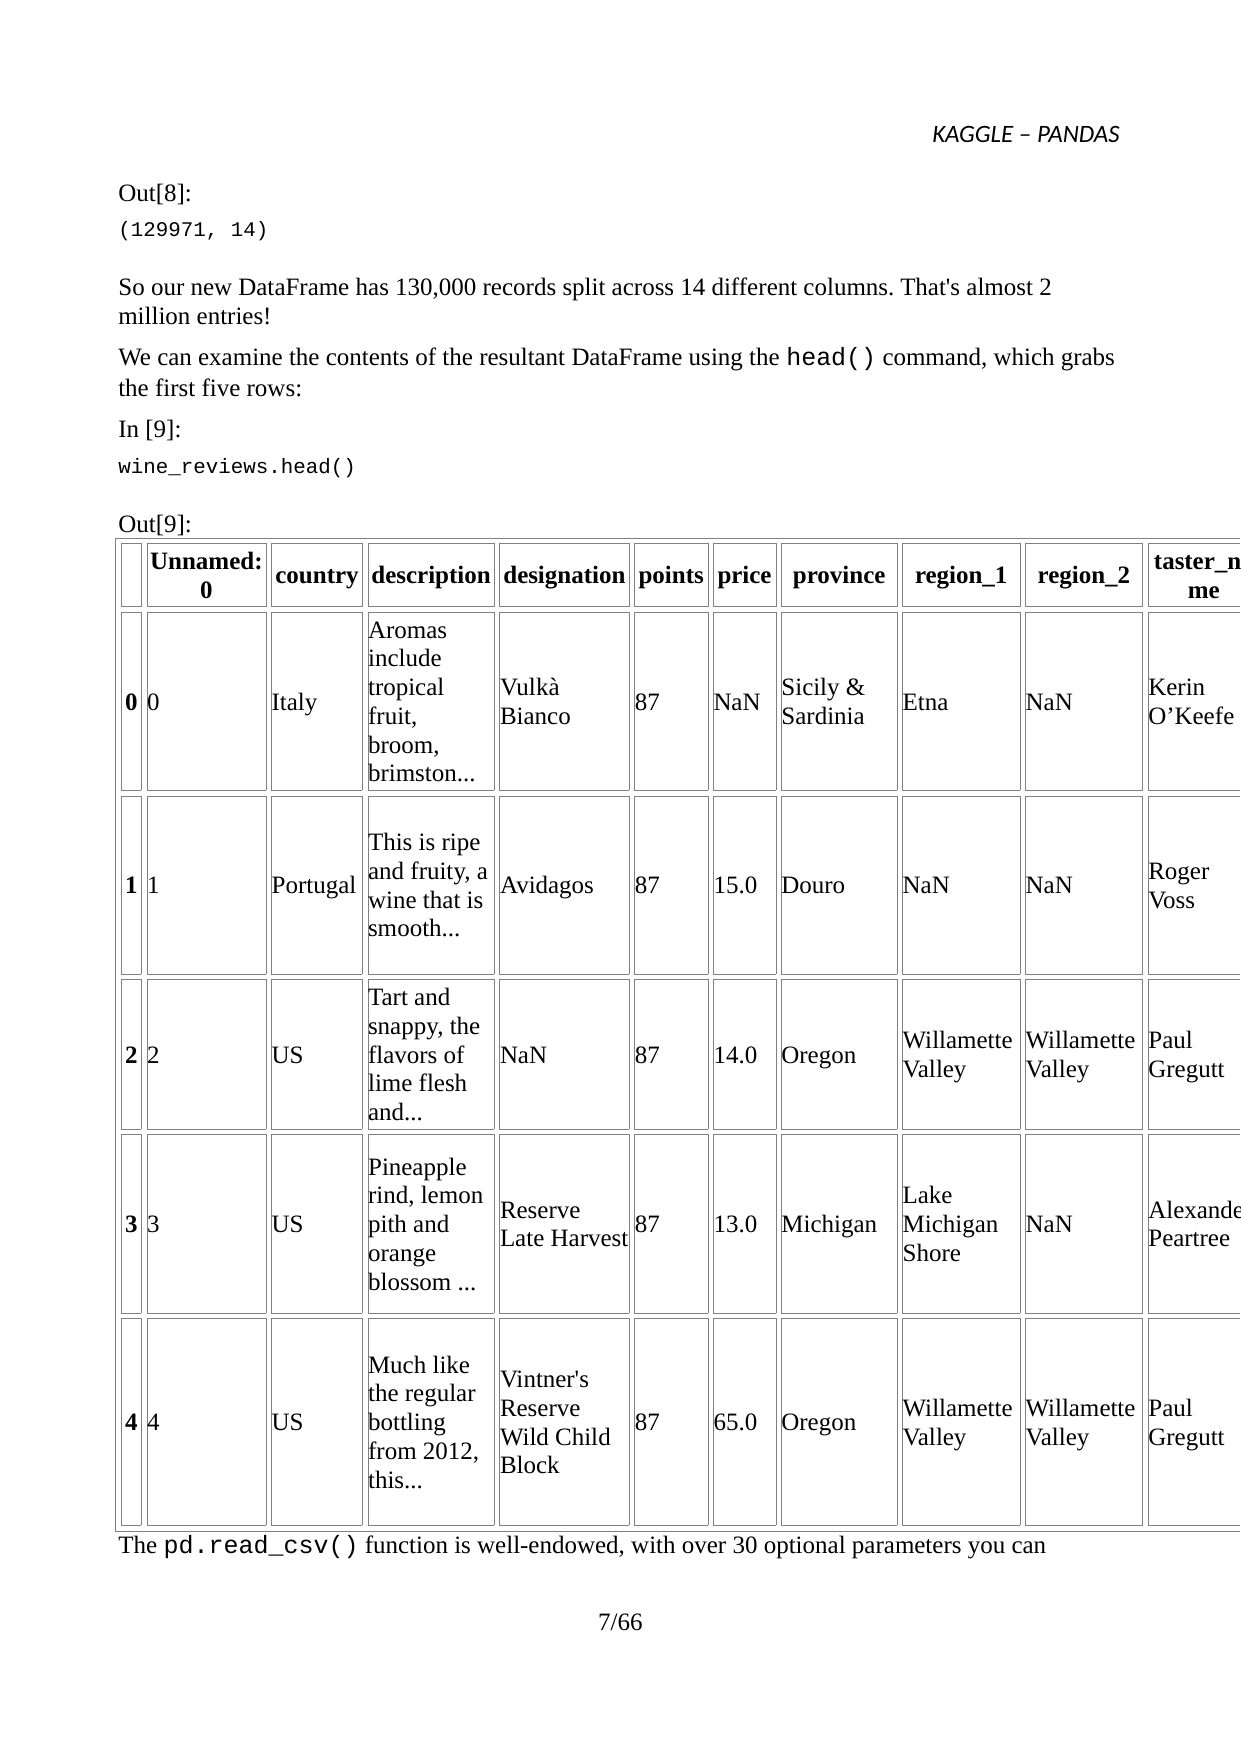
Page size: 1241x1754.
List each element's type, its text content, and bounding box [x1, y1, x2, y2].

text Out[9]: [118, 509, 1122, 538]
table_cell Avidagos [497, 790, 632, 974]
table_cell 0 [118, 606, 144, 790]
table_cell Alexander Peartree [1145, 1129, 1240, 1313]
table_header description [365, 539, 497, 606]
table_cell 0 [144, 606, 268, 790]
table_cell 4 [118, 1313, 144, 1525]
text The pd.read_csv() function is well-endowed, with over 30 optional parameters you can [118, 1532, 1122, 1561]
table_cell Douro [778, 790, 899, 974]
table_header country [269, 539, 365, 606]
table_cell US [269, 1313, 365, 1525]
table_cell Reserve Late Harvest [497, 1129, 632, 1313]
table_cell 1 [144, 790, 268, 974]
table_cell 65.0 [710, 1313, 778, 1525]
table_cell Paul Gregutt [1145, 974, 1240, 1129]
table_cell Oregon [778, 1313, 899, 1525]
table_cell Portugal [269, 790, 365, 974]
table_cell Willamette Valley [1023, 974, 1145, 1129]
table_header region_2 [1023, 539, 1145, 606]
text We can examine the contents of the resultant DataFrame using the head() command, which grabs the first five rows: [118, 342, 1122, 402]
table_cell 87 [632, 974, 710, 1129]
text In [9]: [118, 414, 1122, 443]
table_cell 87 [632, 606, 710, 790]
table_cell 2 [144, 974, 268, 1129]
table_header [122, 544, 141, 606]
table_cell Sicily & Sardinia [778, 606, 899, 790]
table_header [118, 539, 144, 606]
table_cell Kerin O’Keefe [1145, 606, 1240, 790]
table_cell NaN [1023, 790, 1145, 974]
text Out[8]: [118, 178, 1122, 207]
table_cell Michigan [778, 1129, 899, 1313]
table_header designation [497, 539, 632, 606]
table_cell Oregon [778, 974, 899, 1129]
table_header region_1 [900, 539, 1022, 606]
table_cell Willamette Valley [900, 974, 1022, 1129]
table_cell Paul Gregutt [1145, 1313, 1240, 1525]
table_cell 1 [118, 790, 144, 974]
table_cell 3 [144, 1129, 268, 1313]
table_cell NaN [710, 606, 778, 790]
table_cell NaN [1023, 606, 1145, 790]
table_header Unnamed: 0 [144, 539, 268, 606]
table_cell Pineapple rind, lemon pith and orange blossom ... [365, 1129, 497, 1313]
table_cell Much like the regular bottling from 2012, this... [365, 1313, 497, 1525]
table_header taster_name [1149, 544, 1240, 606]
table_header price [710, 539, 778, 606]
table_cell 3 [118, 1129, 144, 1313]
table_cell Alexander Peartree [1149, 1135, 1240, 1313]
table_cell NaN [1023, 1129, 1145, 1313]
table_header points [632, 539, 710, 606]
table_cell NaN [497, 974, 632, 1129]
table_cell Vulkà Bianco [497, 606, 632, 790]
table_cell Lake Michigan Shore [900, 1129, 1022, 1313]
table_cell Roger Voss [1145, 790, 1240, 974]
table_cell This is ripe and fruity, a wine that is smooth... [365, 790, 497, 974]
table_cell US [269, 1129, 365, 1313]
table_cell Aromas include tropical fruit, broom, brimston... [365, 606, 497, 790]
table_cell NaN [900, 790, 1022, 974]
table_cell Vintner's Reserve Wild Child Block [497, 1313, 632, 1525]
table_cell 4 [144, 1313, 268, 1525]
text So our new DataFrame has 130,000 records split across 14 different columns. That's almost 2 million entries! [118, 272, 1122, 330]
table_cell Tart and snappy, the flavors of lime flesh and... [365, 974, 497, 1129]
text wine_reviews.head() [118, 456, 1122, 479]
table_cell 87 [632, 790, 710, 974]
table_cell Etna [900, 606, 1022, 790]
text (129971, 14) [118, 219, 1122, 243]
table_header taster_name [1145, 539, 1240, 606]
table_cell 87 [632, 1313, 710, 1525]
table_cell 15.0 [710, 790, 778, 974]
table_cell 87 [632, 1129, 710, 1313]
table_cell 2 [118, 974, 144, 1129]
table_cell US [269, 974, 365, 1129]
table_cell Italy [269, 606, 365, 790]
table_cell 13.0 [710, 1129, 778, 1313]
table_header province [778, 539, 899, 606]
table_cell Willamette Valley [900, 1313, 1022, 1525]
table_cell 14.0 [710, 974, 778, 1129]
table_cell Willamette Valley [1023, 1313, 1145, 1525]
